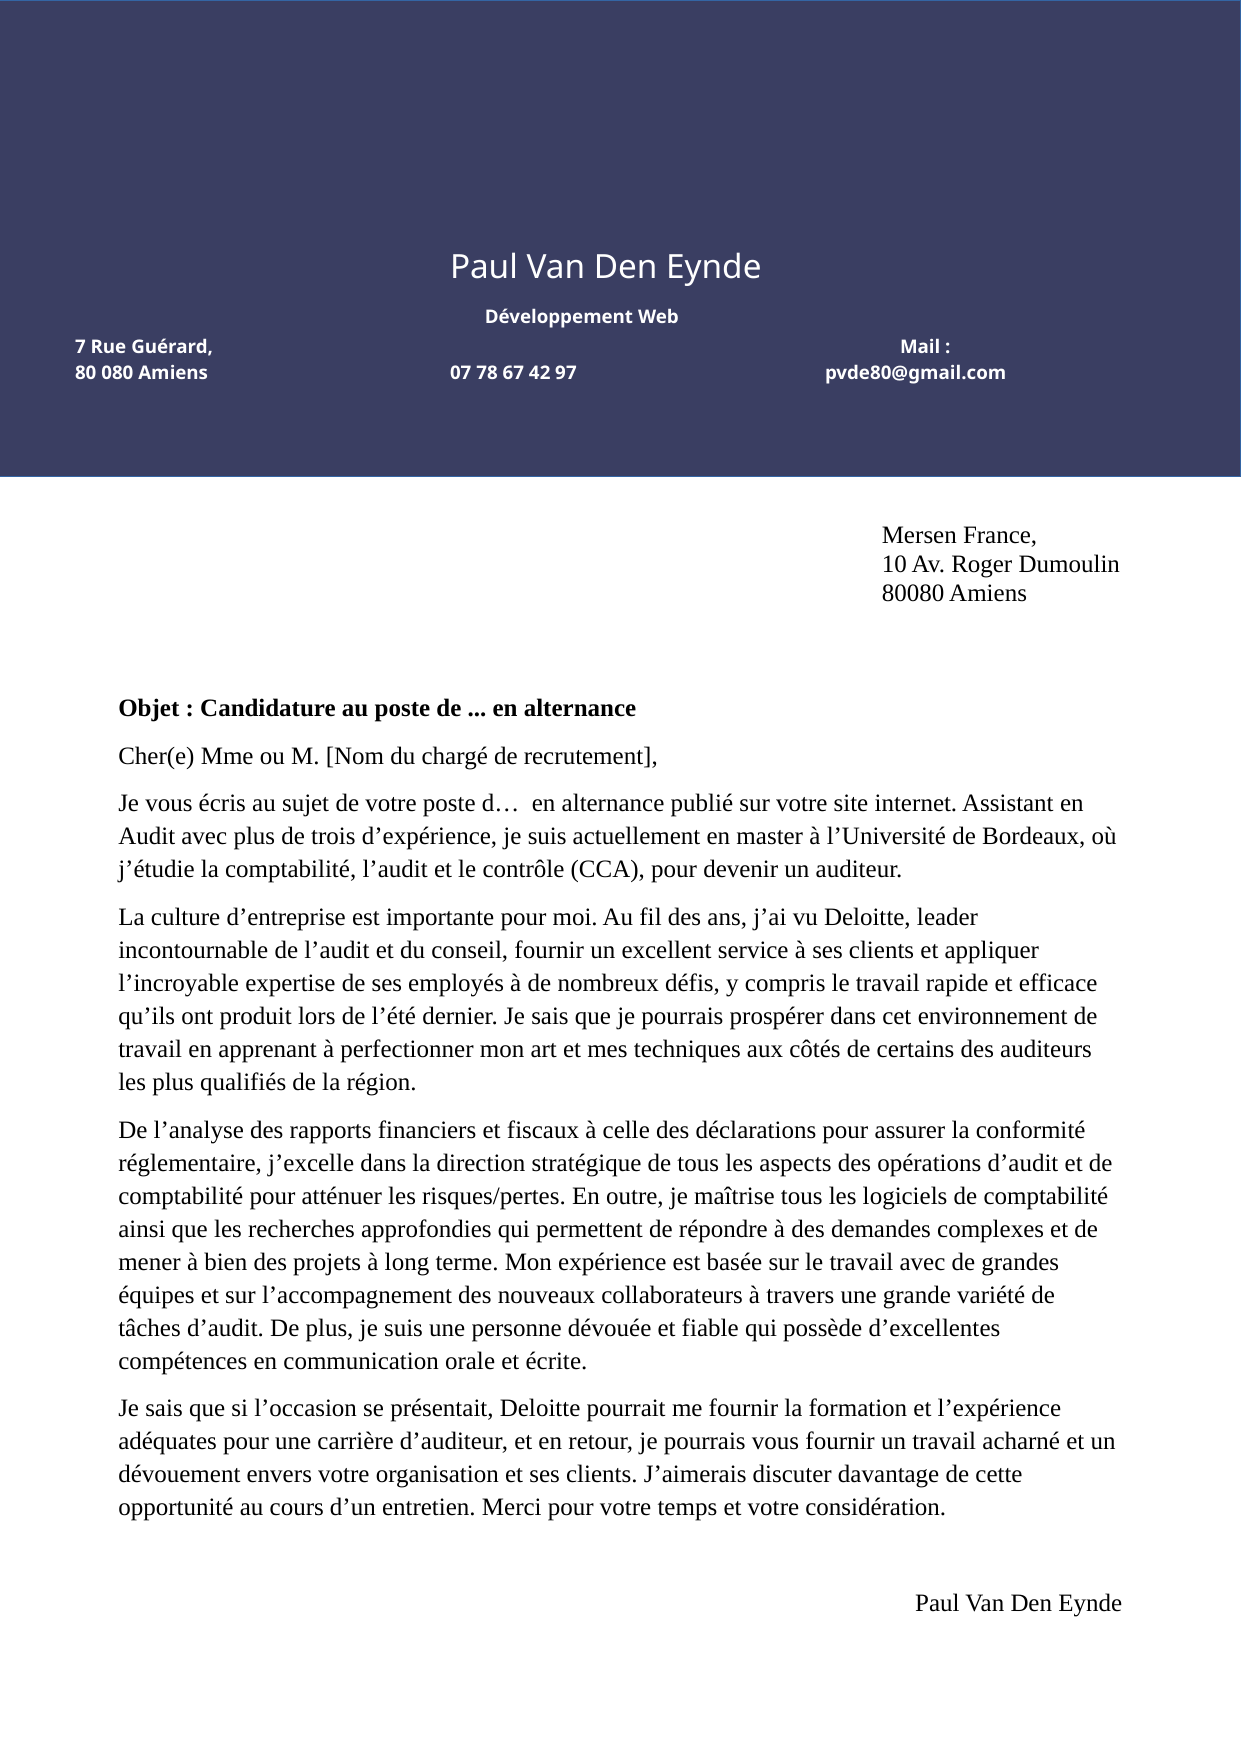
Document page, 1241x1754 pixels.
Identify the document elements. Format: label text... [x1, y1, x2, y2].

text La culture d’entreprise est importante pour moi. Au fil des ans, j’ai vu Deloitte, leader incontournable de l’audit et du conseil, fournir un excellent service à ses clients et appliquer l’incroyable expertise de ses employés à de nombreux défis, y compris le travail rapide et efficace qu’ils ont produit lors de l’été dernier. Je sais que je pourrais prospérer dans cet environnement de travail en apprenant à perfectionner mon art et mes techniques aux côtés de certains des auditeurs les plus qualifiés de la région. [118, 902, 1122, 1096]
text Mersen France, [118, 521, 1122, 549]
text Je vous écris au sujet de votre poste d… en alternance publié sur votre site internet. Assistant en Audit avec plus de trois d’expérience, je suis actuellement en master à l’Université de Bordeaux, où j’étudie la comptabilité, l’audit et le contrôle (CCA), pour devenir un auditeur. [118, 788, 1122, 883]
text Cher(e) Mme ou M. [Nom du chargé de recrutement], [118, 741, 1122, 769]
text 80080 Amiens [118, 578, 1122, 607]
text Je sais que si l’occasion se présentait, Deloitte pourrait me fournir la formation et l’expérience adéquates pour une carrière d’auditeur, et en retour, je pourrais vous fournir un travail acharné et un dévouement envers votre organisation et ses clients. J’aimerais discuter davantage de cette opportunité au cours d’un entretien. Merci pour votre temps et votre considération. [118, 1393, 1122, 1521]
text Paul Van Den Eynde [118, 1588, 1122, 1616]
text De l’analyse des rapports financiers et fiscaux à celle des déclarations pour assurer la conformité réglementaire, j’excelle dans la direction stratégique de tous les aspects des opérations d’audit et de comptabilité pour atténuer les risques/pertes. En outre, je maîtrise tous les logiciels de comptabilité ainsi que les recherches approfondies qui permettent de répondre à des demandes complexes et de mener à bien des projets à long terme. Mon expérience est basée sur le travail avec de grandes équipes et sur l’accompagnement des nouveaux collaborateurs à travers une grande variété de tâches d’audit. De plus, je suis une personne dévouée et fiable qui possède d’excellentes compétences en communication orale et écrite. [118, 1115, 1122, 1374]
text Objet : Candidature au poste de ... en alternance [118, 693, 1122, 722]
text 10 Av. Roger Dumoulin [118, 549, 1122, 578]
